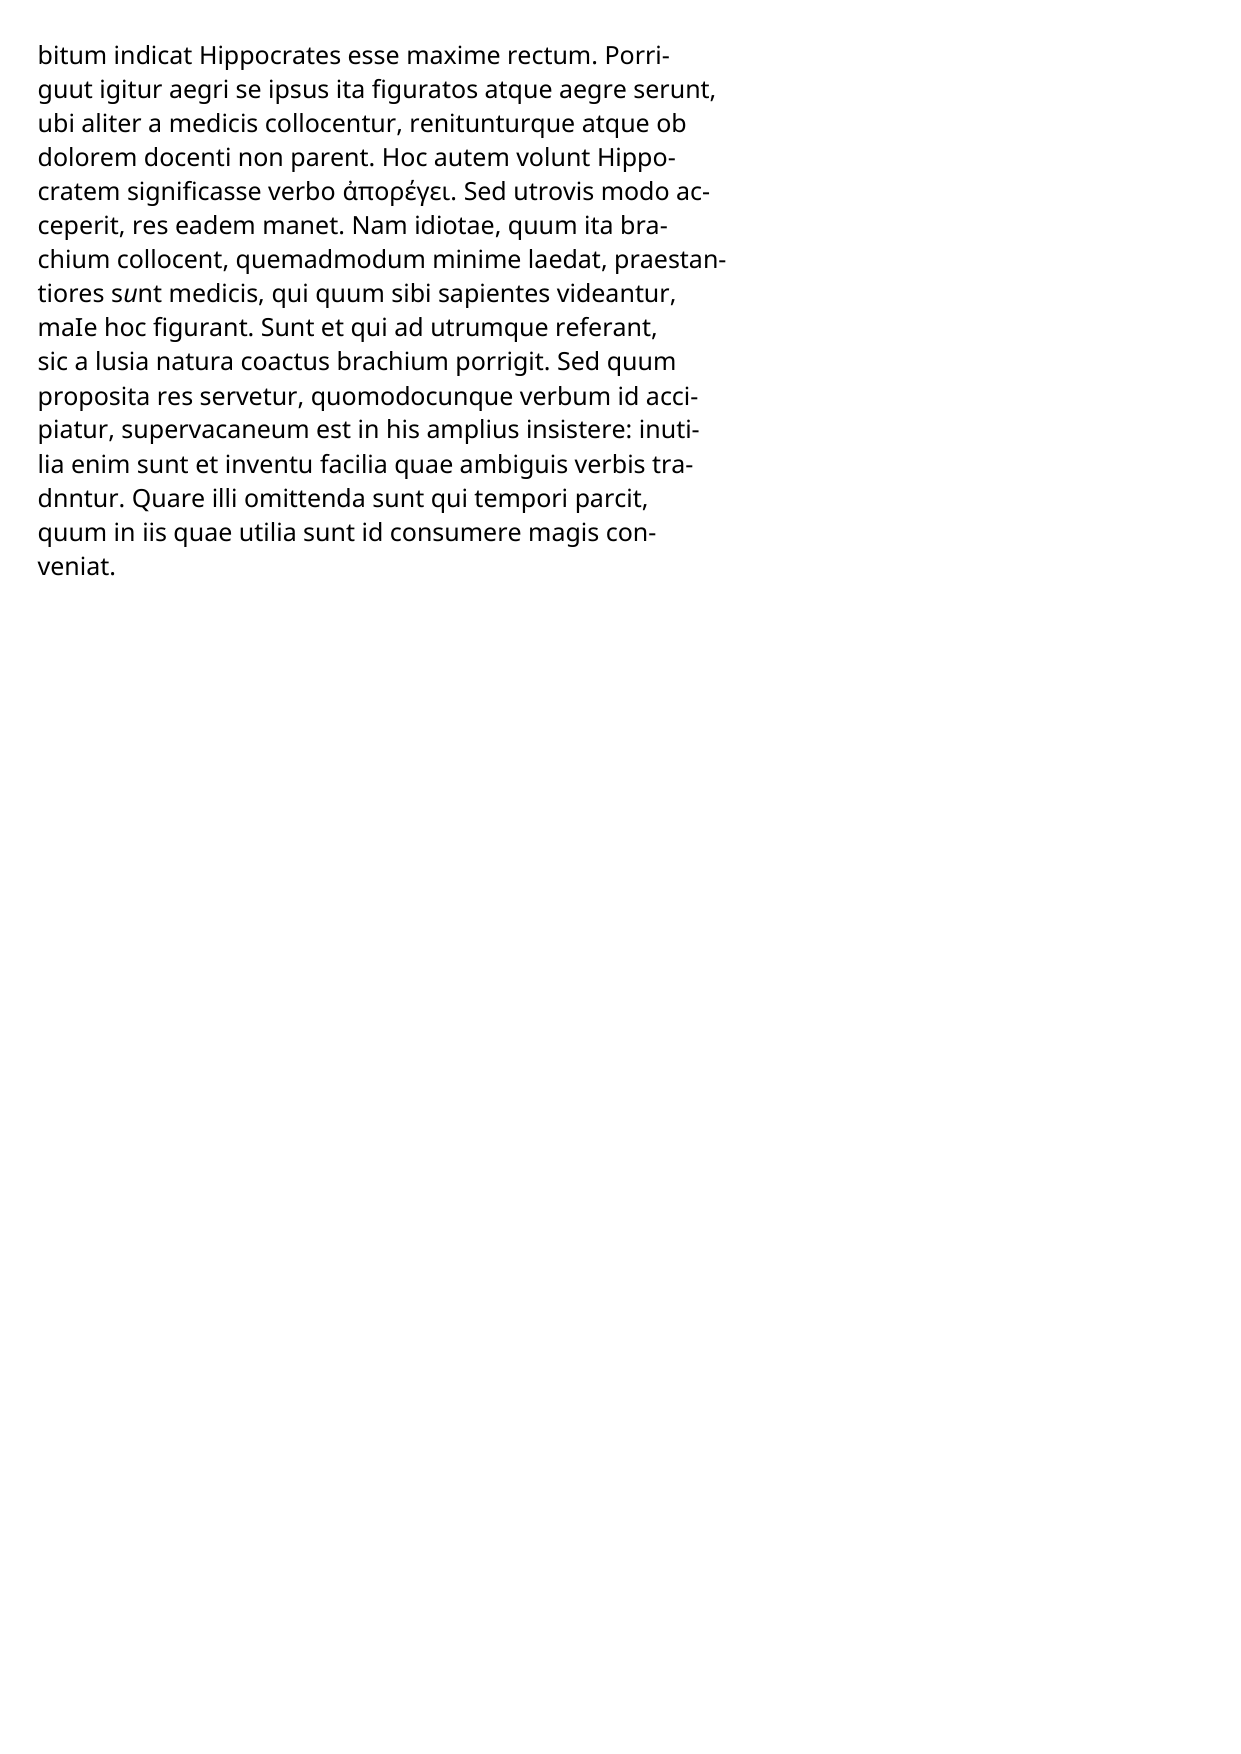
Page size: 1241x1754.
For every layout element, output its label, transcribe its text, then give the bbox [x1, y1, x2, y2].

text bitum indicat Hippocrates esse maxime rectum. Porri- guut igitur aegri se ipsus ita figuratos atque aegre serunt, ubi aliter a medicis collocentur, renitunturque atque ob dolorem docenti non parent. Hoc autem volunt Hippo- cratem significasse verbo ἀπορέγει. Sed utrovis modo ac- ceperit, res eadem manet. Nam idiotae, quum ita bra- chium collocent, quemadmodum minime laedat, praestan- tiores sunt medicis, qui quum sibi sapientes videantur, maIe hoc figurant. Sunt et qui ad utrumque referant, sic a lusia natura coactus brachium porrigit. Sed quum proposita res servetur, quomodocunque verbum id acci- piatur, supervacaneum est in his amplius insistere: inuti- lia enim sunt et inventu facilia quae ambiguis verbis tra- dnntur. Quare illi omittenda sunt qui tempori parcit, quum in iis quae utilia sunt id consumere magis con- veniat. [37, 37, 1203, 582]
